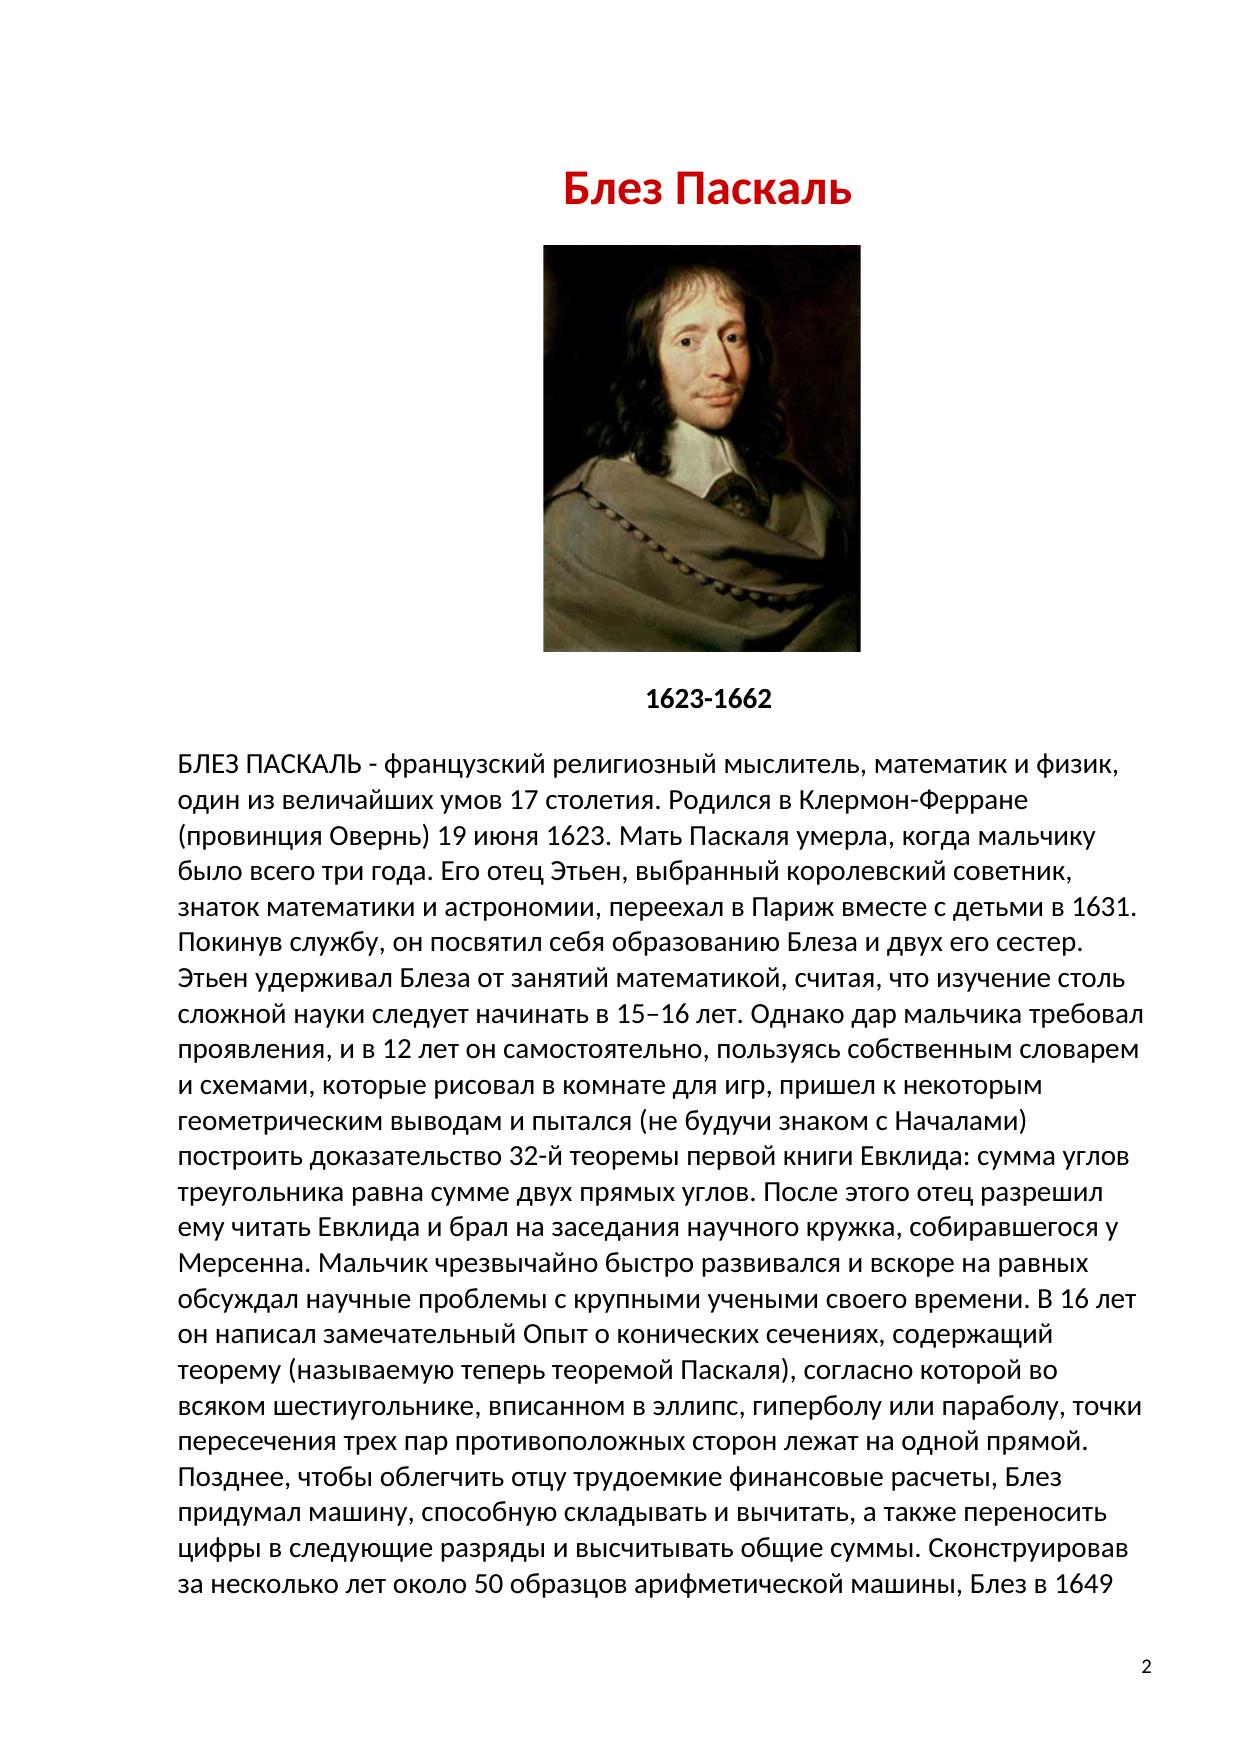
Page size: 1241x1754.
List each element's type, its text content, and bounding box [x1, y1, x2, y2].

list 1623-1662 [179, 681, 1152, 716]
subtitle Блез Паскаль [179, 156, 1152, 217]
text БЛЕЗ ПАСКАЛЬ - французский религиозный мыслитель, математик и физик, один из величайших умов 17 столетия. Родился в Клермон-Ферране (провинция Овернь) 19 июня 1623. Мать Паскаля умерла, когда мальчику было всего три года. Его отец Этьен, выбранный королевский советник, знаток математики и астрономии, переехал в Париж вместе с детьми в 1631. Покинув службу, он посвятил себя образованию Блеза и двух его сестер. Этьен удерживал Блеза от занятий математикой, считая, что изучение столь сложной науки следует начинать в 15–16 лет. Однако дар мальчика требовал проявления, и в 12 лет он самостоятельно, пользуясь собственным словарем и схемами, которые рисовал в комнате для игр, пришел к некоторым геометрическим выводам и пытался (не будучи знаком с Началами) построить доказательство 32-й теоремы первой книги Евклида: сумма углов треугольника равна сумме двух прямых углов. После этого отец разрешил ему читать Евклида и брал на заседания научного кружка, собиравшегося у Мерсенна. Мальчик чрезвычайно быстро развивался и вскоре на равных обсуждал научные проблемы с крупными учеными своего времени. В 16 лет он написал замечательный Опыт о конических сечениях, содержащий теорему (называемую теперь теоремой Паскаля), согласно которой во всяком шестиугольнике, вписанном в эллипс, гиперболу или параболу, точки пересечения трех пар противоположных сторон лежат на одной прямой. Позднее, чтобы облегчить отцу трудоемкие финансовые расчеты, Блез придумал машину, способную складывать и вычитать, а также переносить цифры в следующие разряды и высчитывать общие суммы. Сконструировав за несколько лет около 50 образцов арифметической машины, Блез в 1649 [177, 745, 1152, 1600]
picture [543, 245, 861, 652]
